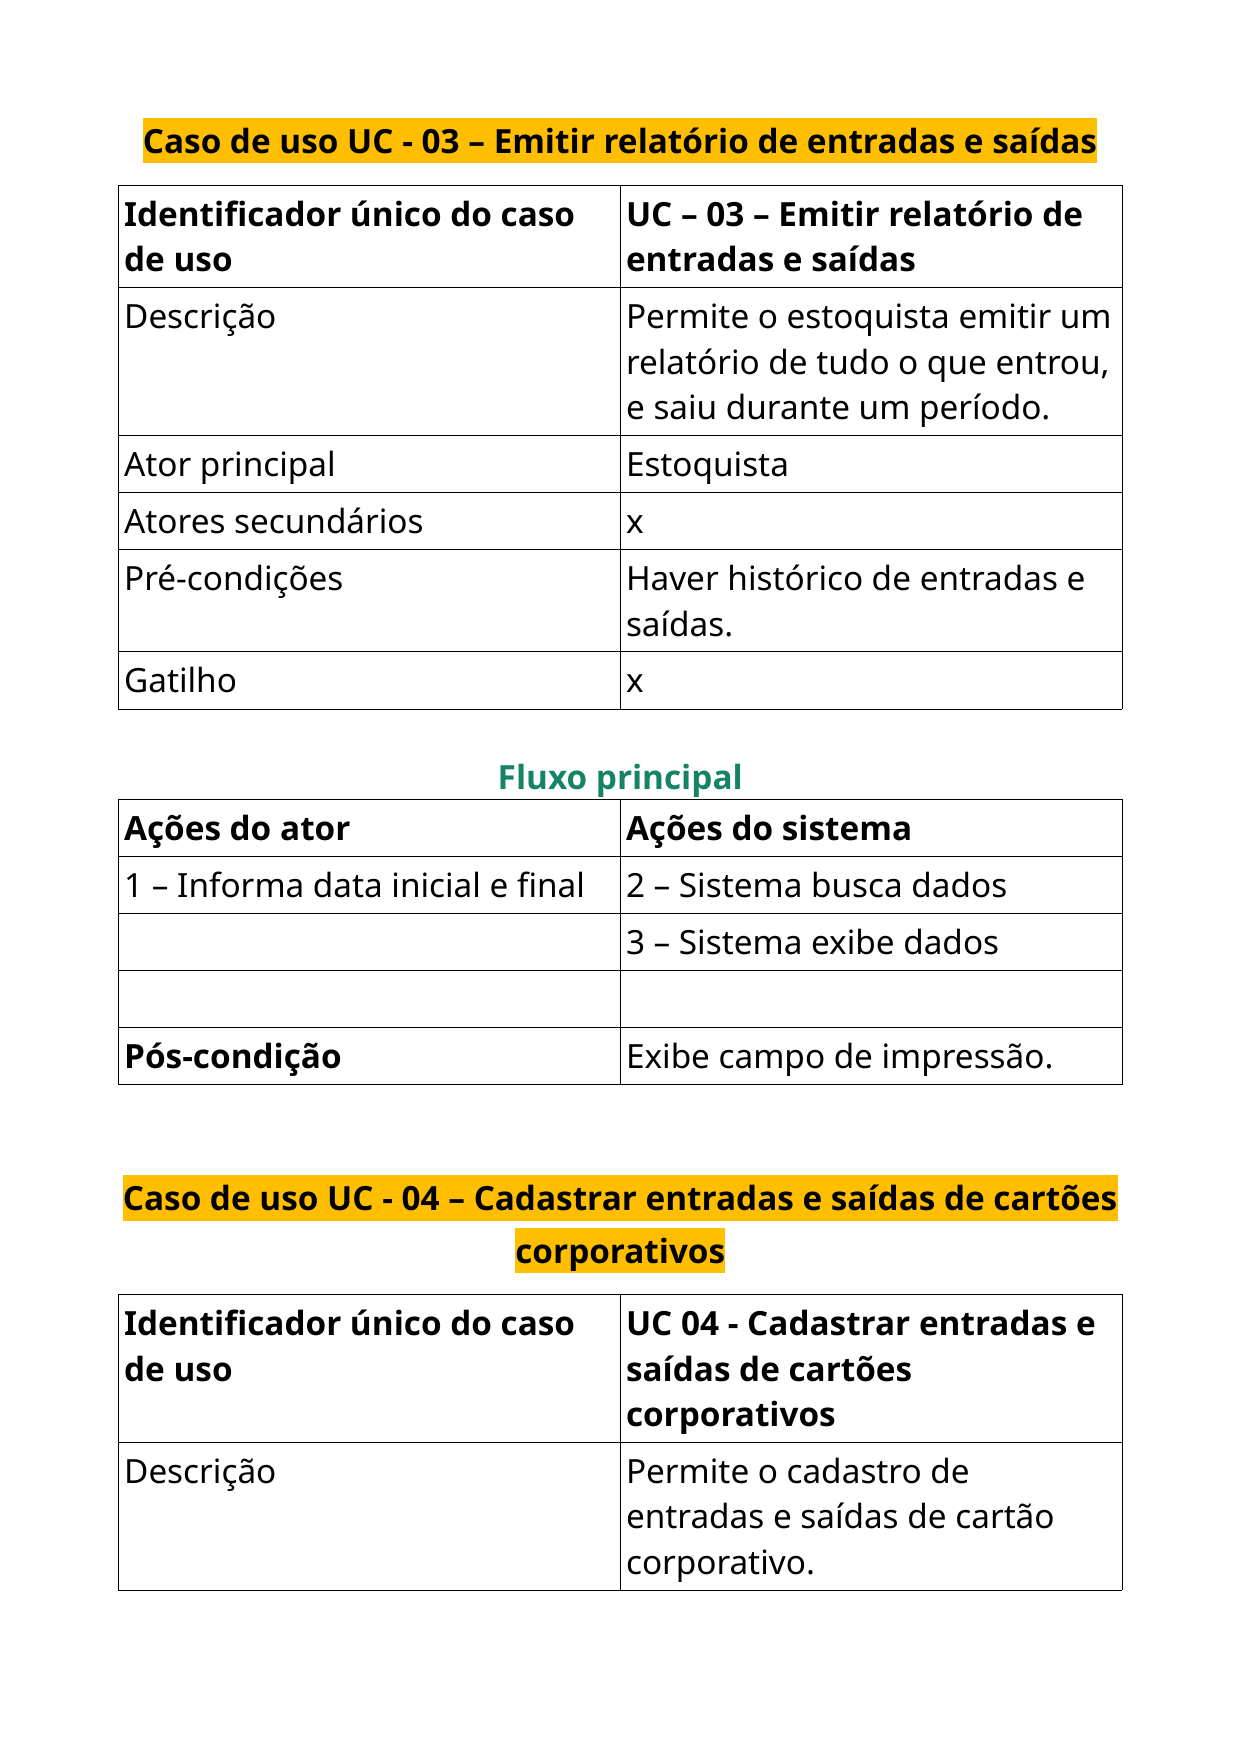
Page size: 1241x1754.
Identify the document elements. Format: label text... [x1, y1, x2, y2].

table_header Ações do sistema [621, 800, 1122, 856]
table_cell Gatilho [119, 652, 620, 708]
table_header UC 04 - Cadastrar entradas e saídas de cartões corporativos [621, 1295, 1122, 1442]
table_header UC – 03 – Emitir relatório de entradas e saídas [621, 186, 1122, 287]
table_cell Ator principal [119, 436, 620, 492]
table_cell x [621, 493, 1122, 549]
table_cell [621, 971, 1122, 1027]
table_cell Descrição [119, 288, 620, 435]
table_cell 1 – Informa data inicial e final [119, 857, 620, 913]
table_cell Pós-condição [119, 1028, 620, 1084]
table_cell Permite o cadastro de entradas e saídas de cartão corporativo. [621, 1443, 1122, 1590]
table_cell Exibe campo de impressão. [621, 1028, 1122, 1084]
table_cell Atores secundários [119, 493, 620, 549]
table_cell Permite o estoquista emitir um relatório de tudo o que entrou, e saiu durante um período. [621, 288, 1122, 435]
table_cell Descrição [119, 1443, 620, 1590]
table_cell Pré-condições [119, 550, 620, 651]
text Caso de uso UC - 04 – Cadastrar entradas e saídas de cartões corporativos [118, 1175, 1122, 1273]
table_cell [119, 914, 620, 970]
table_cell x [621, 652, 1122, 708]
table_header Identificador único do caso de uso [119, 1295, 620, 1442]
table_cell Haver histórico de entradas e saídas. [621, 550, 1122, 651]
table_header Ações do ator [119, 800, 620, 856]
text Caso de uso UC - 03 – Emitir relatório de entradas e saídas [118, 118, 1122, 163]
table_header Identificador único do caso de uso [119, 186, 620, 287]
table_cell Estoquista [621, 436, 1122, 492]
table_cell [119, 971, 620, 1027]
table_cell 2 – Sistema busca dados [621, 857, 1122, 913]
table_cell 3 – Sistema exibe dados [621, 914, 1122, 970]
text Fluxo principal [118, 754, 1122, 799]
